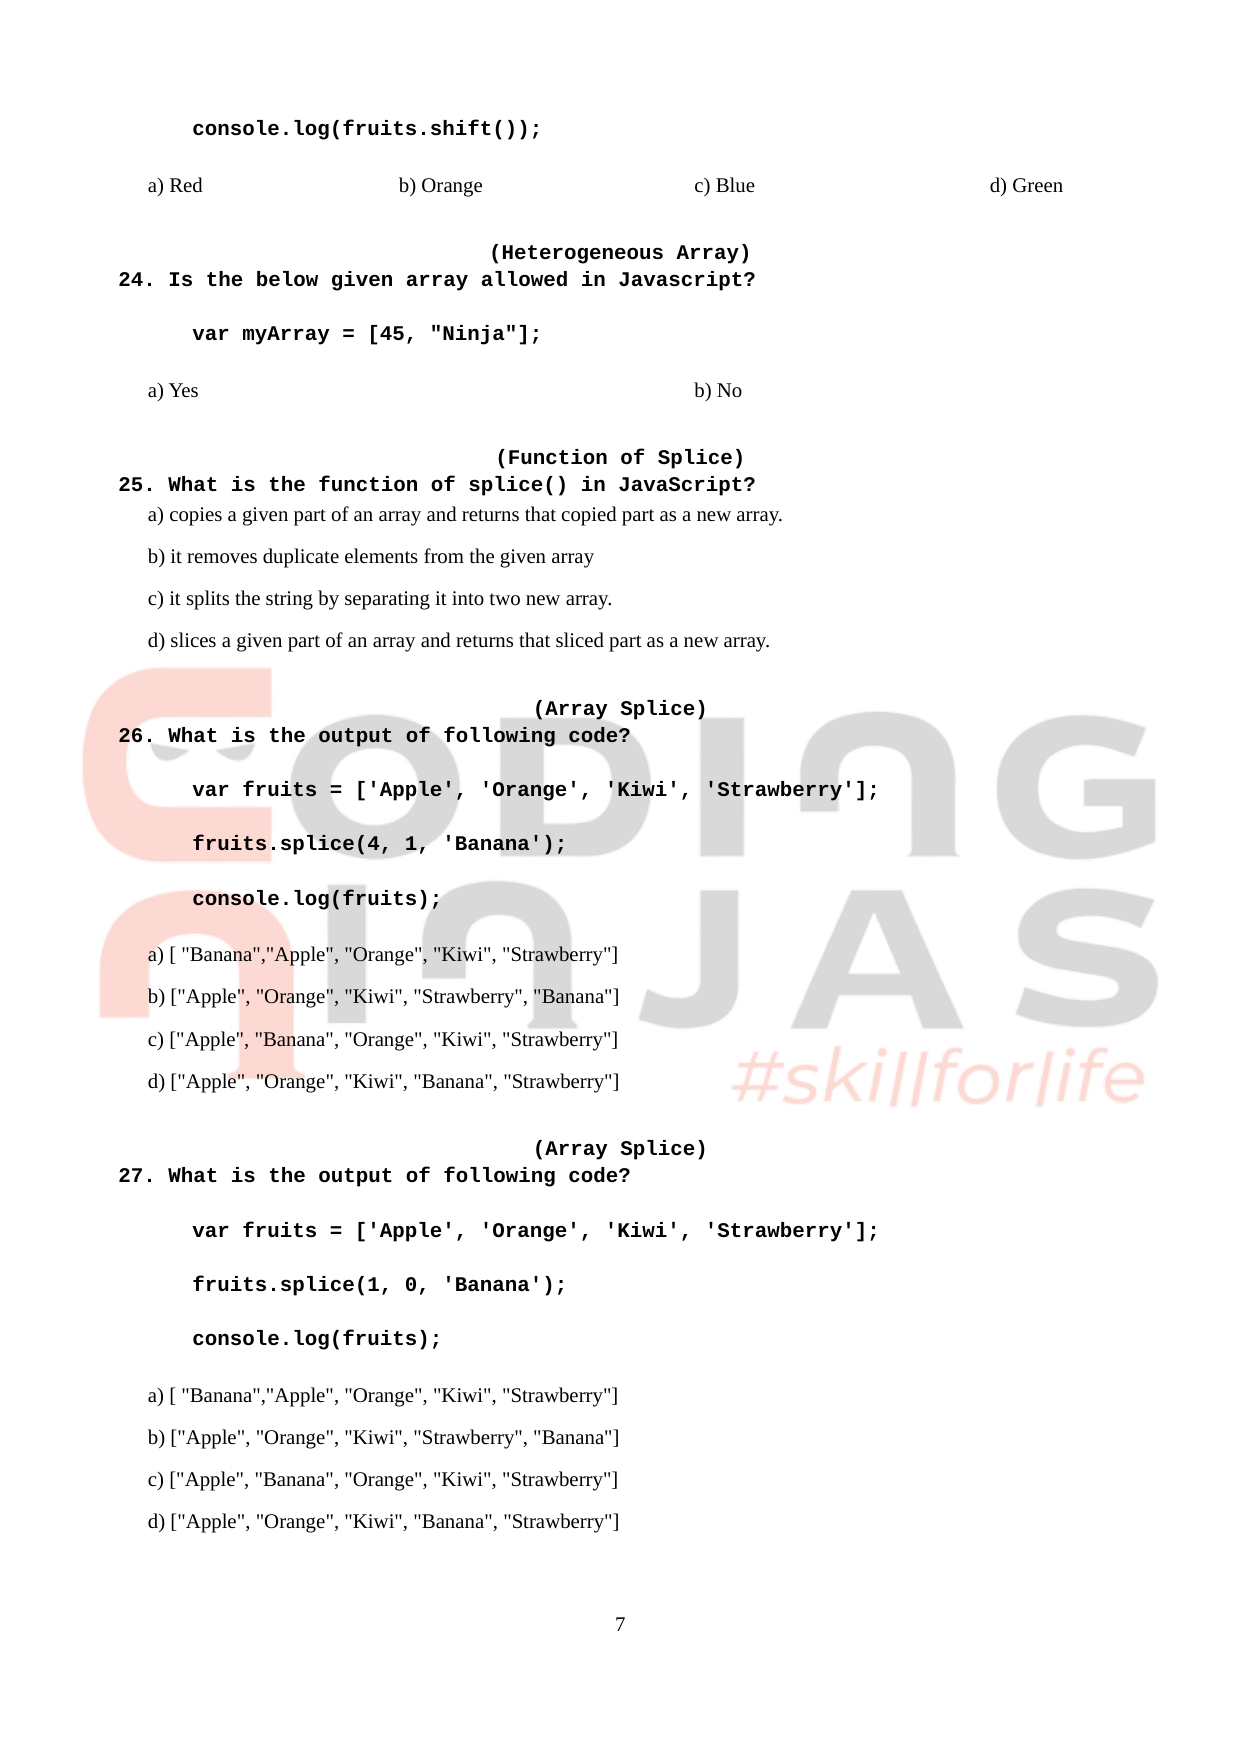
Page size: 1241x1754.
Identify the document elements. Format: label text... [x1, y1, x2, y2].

text a) [ "Banana","Apple", "Orange", "Kiwi", "Strawberry"] [148, 942, 1122, 966]
text a) Red b) Orange c) Blue d) Green [148, 172, 1122, 197]
text 24. Is the below given array allowed in Javascript? [118, 269, 1122, 293]
text (Function of Splice) [118, 447, 1122, 471]
text var myArray = [45, "Ninja"]; [192, 323, 1122, 347]
text var fruits = ['Apple', 'Orange', 'Kiwi', 'Strawberry']; [192, 779, 1122, 803]
text a) copies a given part of an array and returns that copied part as a new array. [148, 502, 1122, 526]
text 26. What is the output of following code? [118, 725, 1122, 748]
text (Array Splice) [118, 697, 1122, 721]
text c) ["Apple", "Banana", "Orange", "Kiwi", "Strawberry"] [148, 1467, 1122, 1491]
text console.log(fruits.shift()); [192, 118, 1122, 142]
text console.log(fruits); [192, 888, 1122, 911]
text c) ["Apple", "Banana", "Orange", "Kiwi", "Strawberry"] [148, 1027, 1122, 1051]
text b) it removes duplicate elements from the given array [148, 544, 1122, 568]
text fruits.splice(4, 1, 'Banana'); [192, 833, 1122, 857]
text b) ["Apple", "Orange", "Kiwi", "Strawberry", "Banana"] [148, 1425, 1122, 1449]
text a) [ "Banana","Apple", "Orange", "Kiwi", "Strawberry"] [148, 1383, 1122, 1407]
text d) ["Apple", "Orange", "Kiwi", "Banana", "Strawberry"] [148, 1069, 1122, 1093]
text 27. What is the output of following code? [118, 1165, 1122, 1189]
text 25. What is the function of splice() in JavaScript? [118, 474, 1122, 498]
text b) ["Apple", "Orange", "Kiwi", "Strawberry", "Banana"] [148, 984, 1122, 1008]
text (Array Splice) [118, 1138, 1122, 1162]
text d) slices a given part of an array and returns that sliced part as a new array. [148, 628, 1122, 652]
text d) ["Apple", "Orange", "Kiwi", "Banana", "Strawberry"] [148, 1509, 1122, 1533]
text fruits.splice(1, 0, 'Banana'); [192, 1274, 1122, 1298]
text var fruits = ['Apple', 'Orange', 'Kiwi', 'Strawberry']; [192, 1220, 1122, 1243]
text c) it splits the string by separating it into two new array. [148, 586, 1122, 610]
text a) Yes b) No [148, 378, 1122, 402]
text console.log(fruits); [192, 1328, 1122, 1352]
text (Heterogeneous Array) [118, 242, 1122, 266]
